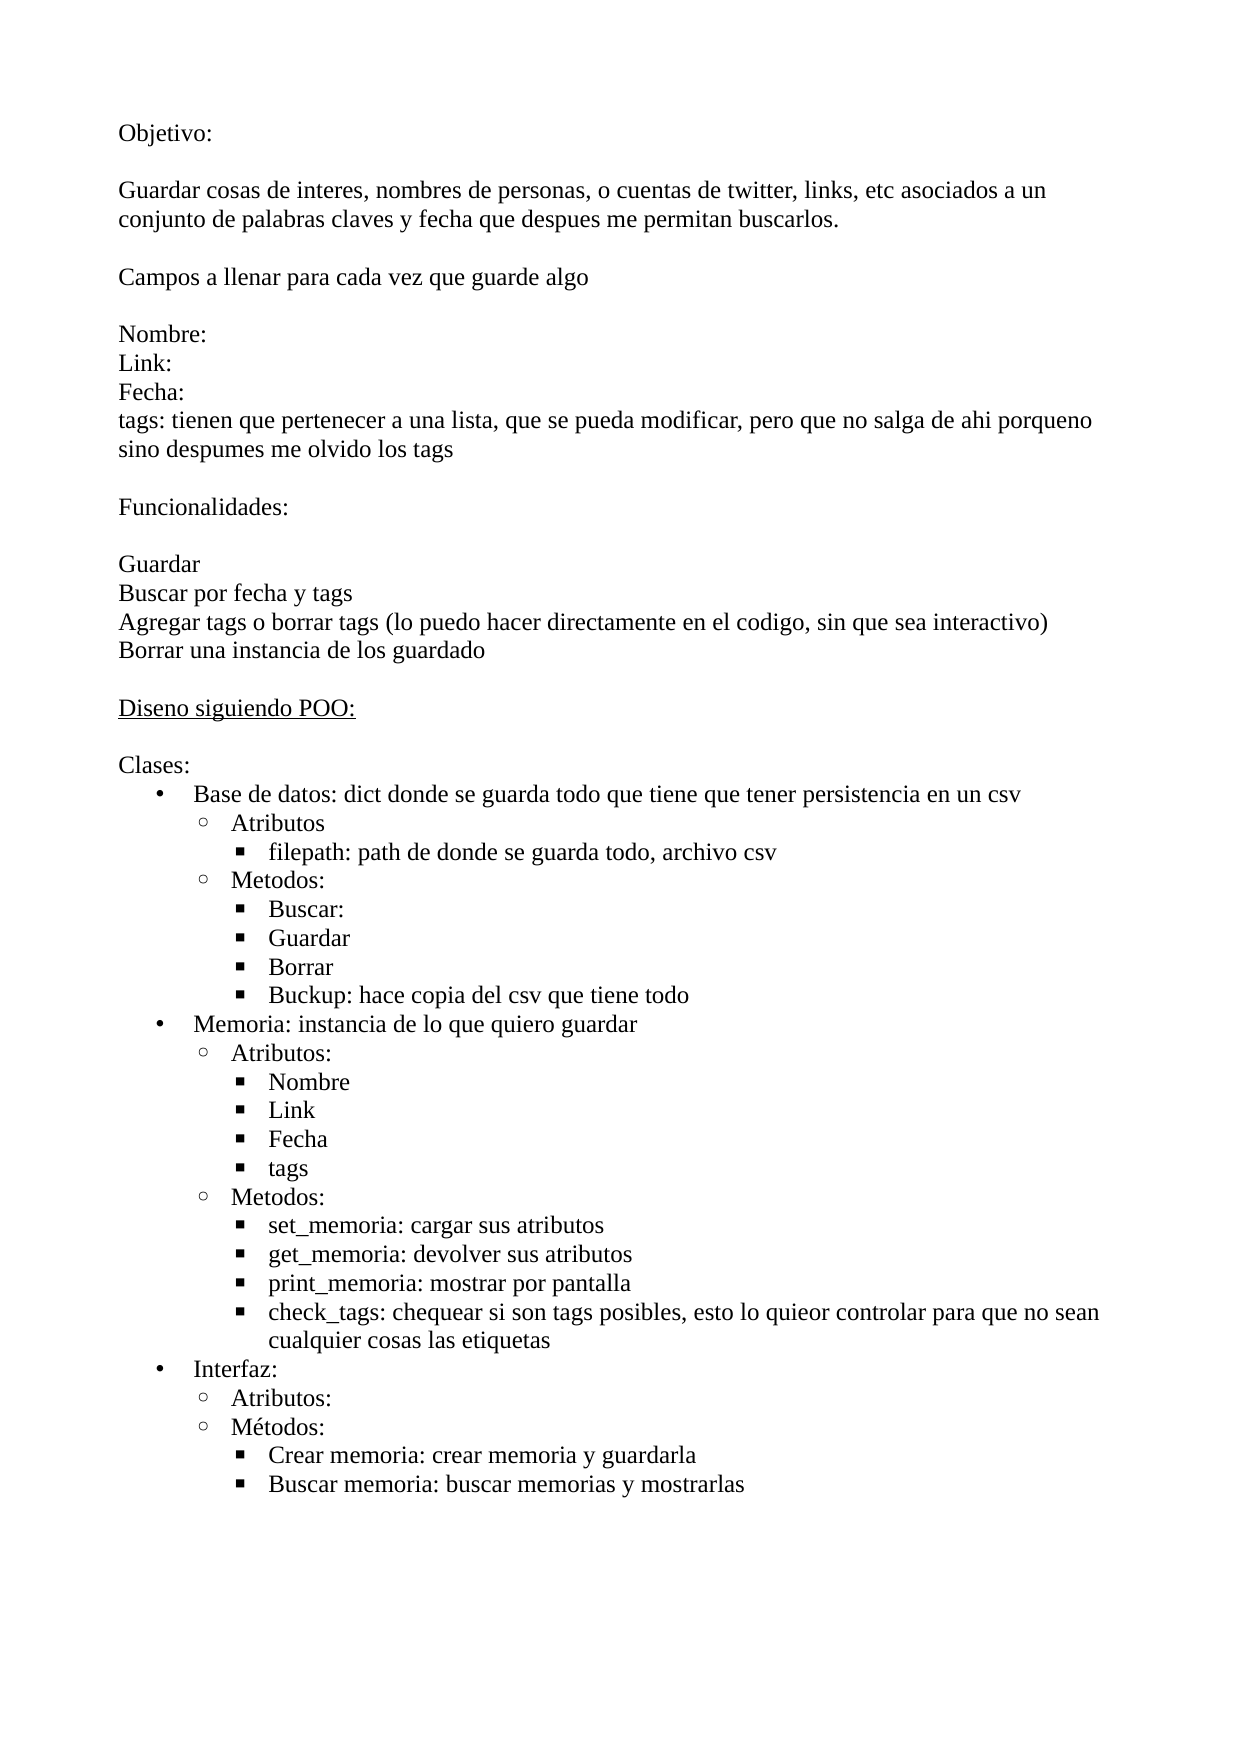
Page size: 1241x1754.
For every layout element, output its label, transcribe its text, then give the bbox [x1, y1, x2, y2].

text Borrar una instancia de los guardado [118, 636, 1122, 664]
list Metodos: [193, 866, 1122, 894]
list Guardar [231, 923, 1122, 952]
list get_memoria: devolver sus atributos [231, 1239, 1122, 1268]
list set_memoria: cargar sus atributos [231, 1211, 1122, 1239]
list Memoria: instancia de lo que quiero guardar [156, 1009, 1122, 1038]
list Buscar: [231, 894, 1122, 923]
text Objetivo: [118, 118, 1122, 147]
list Borrar [231, 952, 1122, 981]
list filepath: path de donde se guarda todo, archivo csv [231, 837, 1122, 866]
text Campos a llenar para cada vez que guarde algo [118, 262, 1122, 291]
text Guardar [118, 549, 1122, 578]
list Link [231, 1096, 1122, 1124]
text Clases: [118, 751, 1122, 779]
text Fecha: [118, 377, 1122, 406]
list Interfaz: [156, 1354, 1122, 1383]
text Funcionalidades: [118, 492, 1122, 521]
list Buscar memoria: buscar memorias y mostrarlas [231, 1469, 1122, 1498]
list Base de datos: dict donde se guarda todo que tiene que tener persistencia en un csv [156, 779, 1122, 808]
text Buscar por fecha y tags [118, 578, 1122, 607]
text Guardar cosas de interes, nombres de personas, o cuentas de twitter, links, etc asociados a un conjunto de palabras claves y fecha que despues me permitan buscarlos. [118, 176, 1122, 233]
text Diseno siguiendo POO: [118, 693, 1122, 722]
list Crear memoria: crear memoria y guardarla [231, 1441, 1122, 1469]
list Nombre [231, 1067, 1122, 1096]
list Atributos [193, 808, 1122, 837]
list Fecha [231, 1124, 1122, 1153]
text Agregar tags o borrar tags (lo puedo hacer directamente en el codigo, sin que sea interactivo) [118, 607, 1122, 636]
text Nombre: [118, 319, 1122, 348]
list tags [231, 1153, 1122, 1182]
list Atributos: [193, 1383, 1122, 1412]
list Buckup: hace copia del csv que tiene todo [231, 981, 1122, 1009]
list Métodos: [193, 1412, 1122, 1441]
list Metodos: [193, 1182, 1122, 1211]
text Link: [118, 348, 1122, 377]
list print_memoria: mostrar por pantalla [231, 1268, 1122, 1297]
text tags: tienen que pertenecer a una lista, que se pueda modificar, pero que no salga de ahi porqueno sino despumes me olvido los tags [118, 406, 1122, 463]
list Atributos: [193, 1038, 1122, 1067]
list check_tags: chequear si son tags posibles, esto lo quieor controlar para que no sean cualquier cosas las etiquetas [231, 1297, 1122, 1354]
